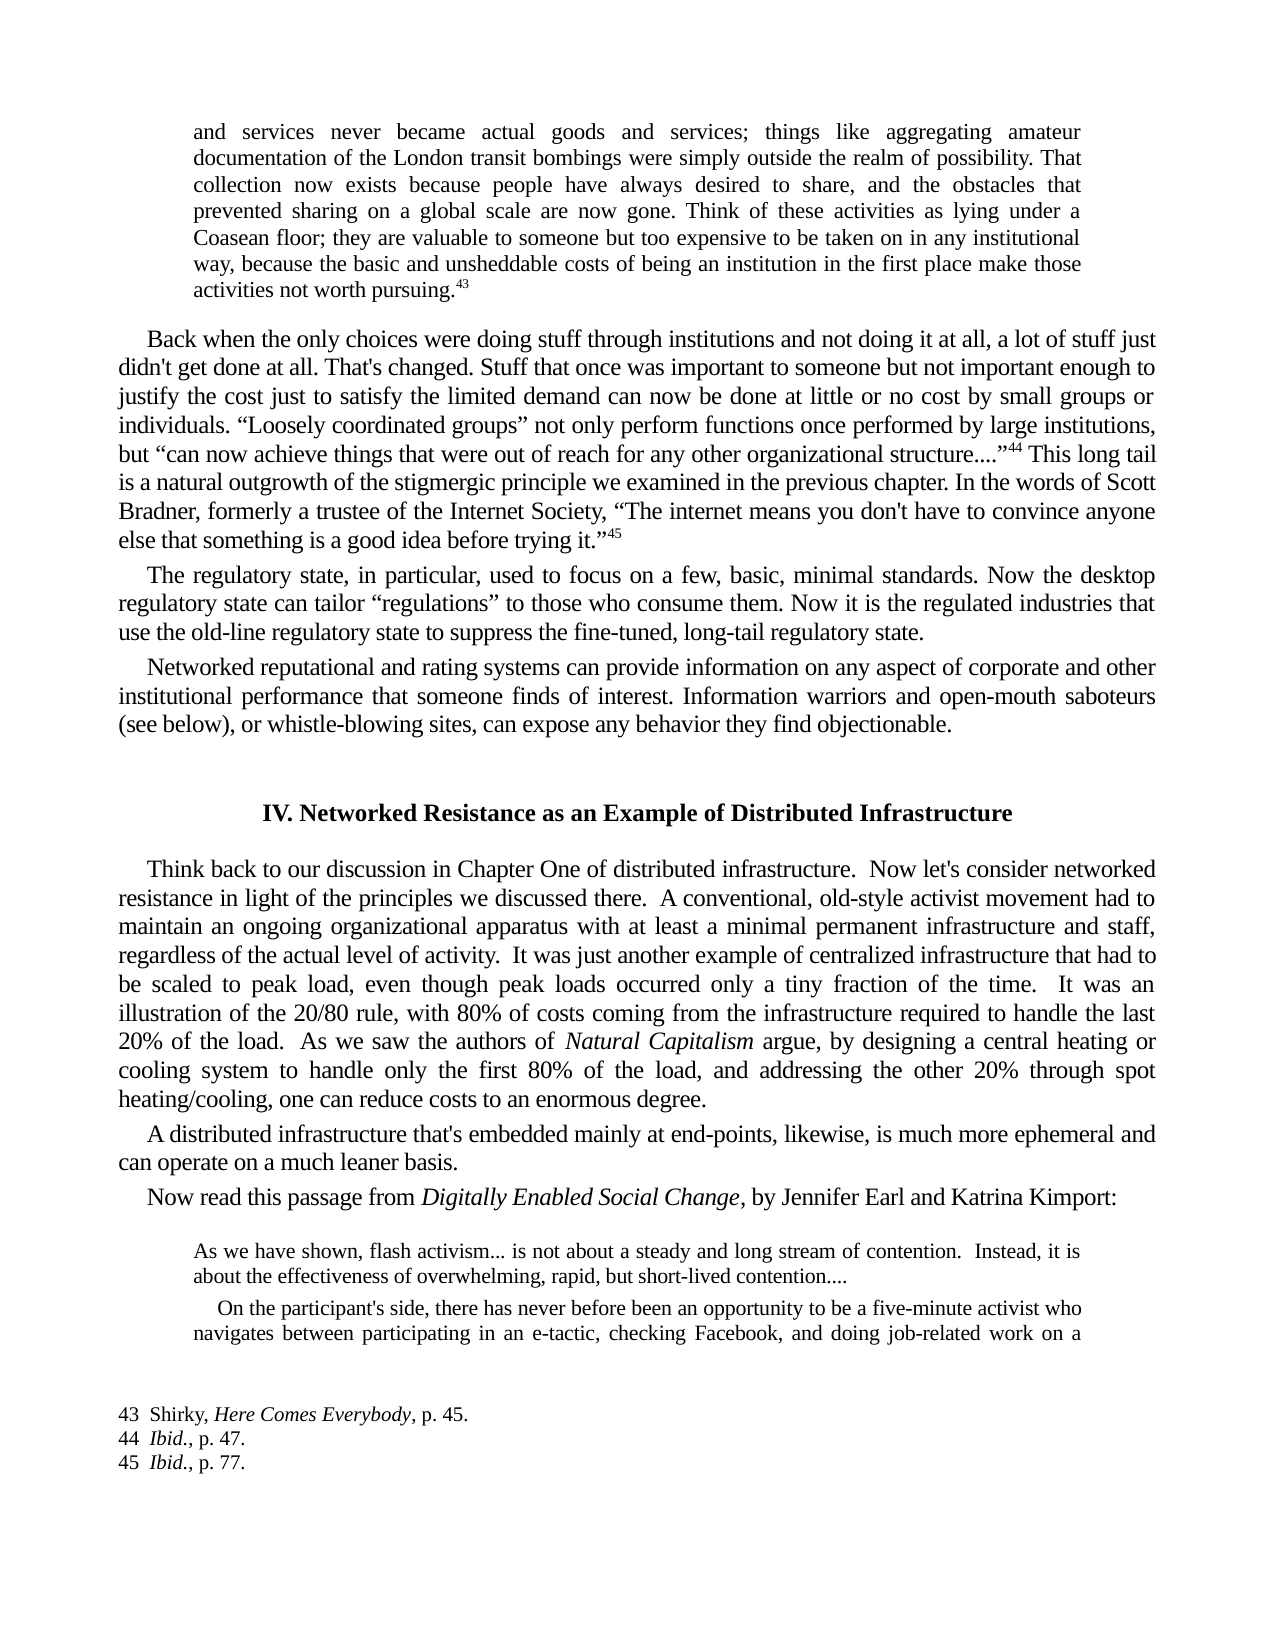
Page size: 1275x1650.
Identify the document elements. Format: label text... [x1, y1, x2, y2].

text Ibid., p. 47. [118, 1426, 1157, 1449]
text Back when the only choices were doing stuff through institutions and not doing it at all, a lot of stuff just didn't get done at all. That's changed. Stuff that once was important to someone but not important enough to justify the cost just to satisfy the limited demand can now be done at little or no cost by small groups or individuals. “Loosely coordinated groups” not only perform functions once performed by large institutions, but “can now achieve things that were out of reach for any other organizational structure....” This long tail is a natural outgrowth of the stigmergic principle we examined in the previous chapter. In the words of Scott Bradner, formerly a trustee of the Internet Society, “The internet means you don't have to convince anyone else that something is a good idea before trying it.” [118, 324, 1157, 554]
text Shirky, Here Comes Everybody, p. 45. [118, 1401, 1157, 1426]
text Now read this passage from Digitally Enabled Social Change, by Jennifer Earl and Katrina Kimport: [118, 1182, 1157, 1211]
text The regulatory state, in particular, used to focus on a few, basic, minimal standards. Now the desktop regulatory state can tailor “regulations” to those who consume them. Now it is the regulated industries that use the old-line regulatory state to suppress the fine-tuned, long-tail regulatory state. [118, 560, 1157, 646]
text Think back to our discussion in Chapter One of distributed infrastructure. Now let's consider networked resistance in light of the principles we discussed there. A conventional, old-style activist movement had to maintain an ongoing organizational apparatus with at least a minimal permanent infrastructure and staff, regardless of the actual level of activity. It was just another example of centralized infrastructure that had to be scaled to peak load, even though peak loads occurred only a tiny fraction of the time. It was an illustration of the 20/80 rule, with 80% of costs coming from the infrastructure required to handle the last 20% of the load. As we saw the authors of Natural Capitalism argue, by designing a central heating or cooling system to handle only the first 80% of the load, and addressing the other 20% through spot heating/cooling, one can reduce costs to an enormous degree. [118, 854, 1157, 1113]
text A distributed infrastructure that's embedded mainly at end-points, likewise, is much more ephemeral and can operate on a much leaner basis. [118, 1119, 1157, 1176]
text Ibid., p. 77. [118, 1449, 1157, 1474]
text Networked reputational and rating systems can provide information on any aspect of corporate and other institutional performance that someone finds of interest. Information warriors and open-mouth saboteurs (see below), or whistle-blowing sites, can expose any behavior they find objectionable. [118, 652, 1157, 738]
title IV. Networked Resistance as an Example of Distributed Infrastructure [118, 798, 1157, 827]
text On the participant's side, there has never before been an opportunity to be a five-minute activist who navigates between participating in an e-tactic, checking Facebook, and doing job-related work on a [193, 1294, 1082, 1345]
text and services never became actual goods and services; things like aggregating amateur documentation of the London transit bombings were simply outside the realm of possibility. That collection now exists because people have always desired to share, and the obstacles that prevented sharing on a global scale are now gone. Think of these activities as lying under a Coasean floor; they are valuable to someone but too expensive to be taken on in any institutional way, because the basic and unsheddable costs of being an institution in the first place make those activities not worth pursuing. [193, 118, 1082, 303]
text As we have shown, flash activism... is not about a steady and long stream of contention. Instead, it is about the effectiveness of overwhelming, rapid, but short-lived contention.... [193, 1238, 1082, 1288]
